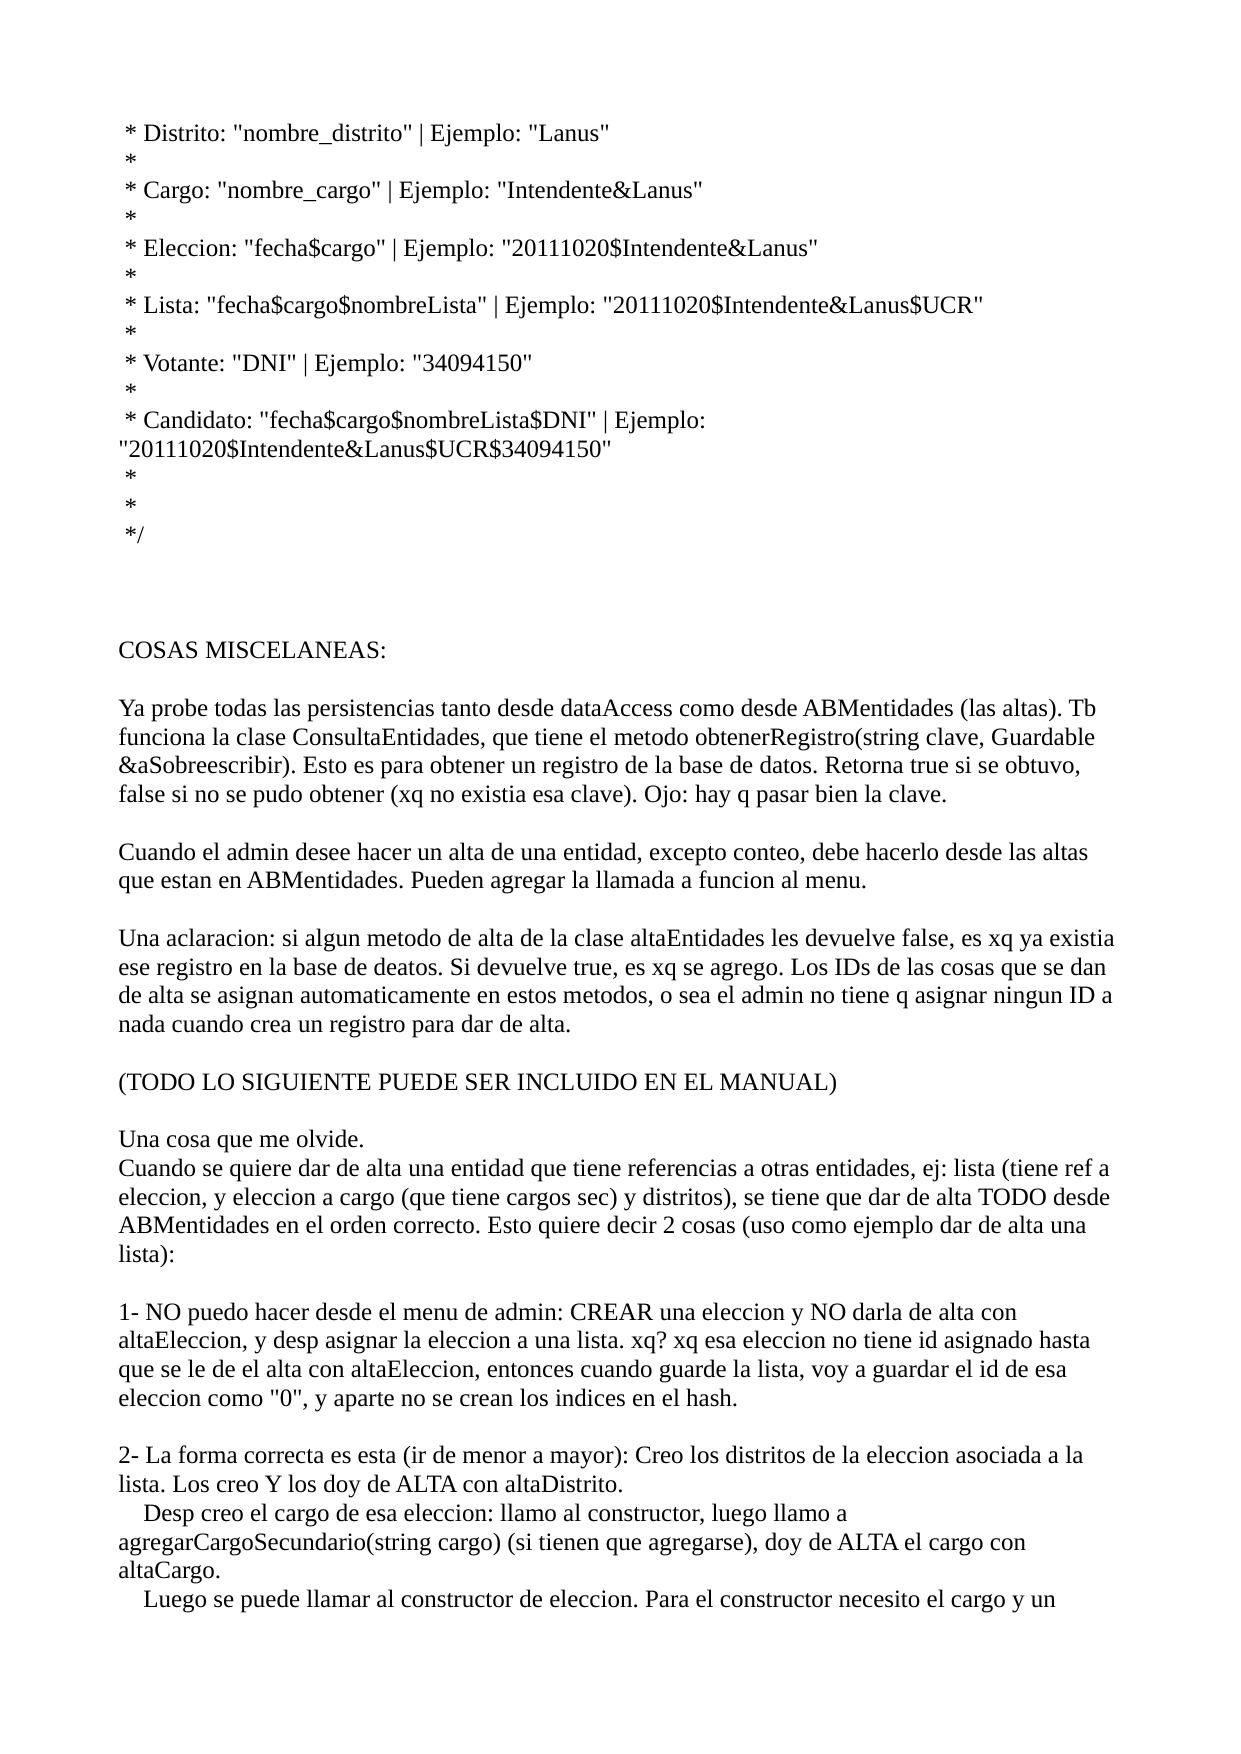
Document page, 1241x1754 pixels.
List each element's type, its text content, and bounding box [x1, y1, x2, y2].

text (TODO LO SIGUIENTE PUEDE SER INCLUIDO EN EL MANUAL) Una cosa que me olvide. Cuando se quiere dar de alta una entidad que tiene referencias a otras entidades, ej: lista (tiene ref a eleccion, y eleccion a cargo (que tiene cargos sec) y distritos), se tiene que dar de alta TODO desde ABMentidades en el orden correcto. Esto quiere decir 2 cosas (uso como ejemplo dar de alta una lista): 1- NO puedo hacer desde el menu de admin: CREAR una eleccion y NO darla de alta con altaEleccion, y desp asignar la eleccion a una lista. xq? xq esa eleccion no tiene id asignado hasta que se le de el alta con altaEleccion, entonces cuando guarde la lista, voy a guardar el id de esa eleccion como "0", y aparte no se crean los indices en el hash. 2- La forma correcta es esta (ir de menor a mayor): Creo los distritos de la eleccion asociada a la lista. Los creo Y los doy de ALTA con altaDistrito. Desp creo el cargo de esa eleccion: llamo al constructor, luego llamo a agregarCargoSecundario(string cargo) (si tienen que agregarse), doy de ALTA el cargo con altaCargo. Luego se puede llamar al constructor de eleccion. Para el constructor necesito el cargo y un [118, 1067, 1122, 1613]
text Ya probe todas las persistencias tanto desde dataAccess como desde ABMentidades (las altas). Tb funciona la clase ConsultaEntidades, que tiene el metodo obtenerRegistro(string clave, Guardable &aSobreescribir). Esto es para obtener un registro de la base de datos. Retorna true si se obtuvo, false si no se pudo obtener (xq no existia esa clave). Ojo: hay q pasar bien la clave. Cuando el admin desee hacer un alta de una entidad, excepto conteo, debe hacerlo desde las altas que estan en ABMentidades. Pueden agregar la llamada a funcion al menu. Una aclaracion: si algun metodo de alta de la clase altaEntidades les devuelve false, es xq ya existia ese registro en la base de deatos. Si devuelve true, es xq se agrego. Los IDs de las cosas que se dan de alta se asignan automaticamente en estos metodos, o sea el admin no tiene q asignar ningun ID a nada cuando crea un registro para dar de alta. [118, 693, 1122, 1038]
text * Distrito: "nombre_distrito" | Ejemplo: "Lanus" * * Cargo: "nombre_cargo" | Ejemplo: "Intendente&Lanus" * * Eleccion: "fecha$cargo" | Ejemplo: "20111020$Intendente&Lanus" * * Lista: "fecha$cargo$nombreLista" | Ejemplo: "20111020$Intendente&Lanus$UCR" * * Votante: "DNI" | Ejemplo: "34094150" * * Candidato: "fecha$cargo$nombreLista$DNI" | Ejemplo: "20111020$Intendente&Lanus$UCR$34094150" * * */ [118, 118, 1122, 549]
text COSAS MISCELANEAS: [118, 636, 1122, 664]
